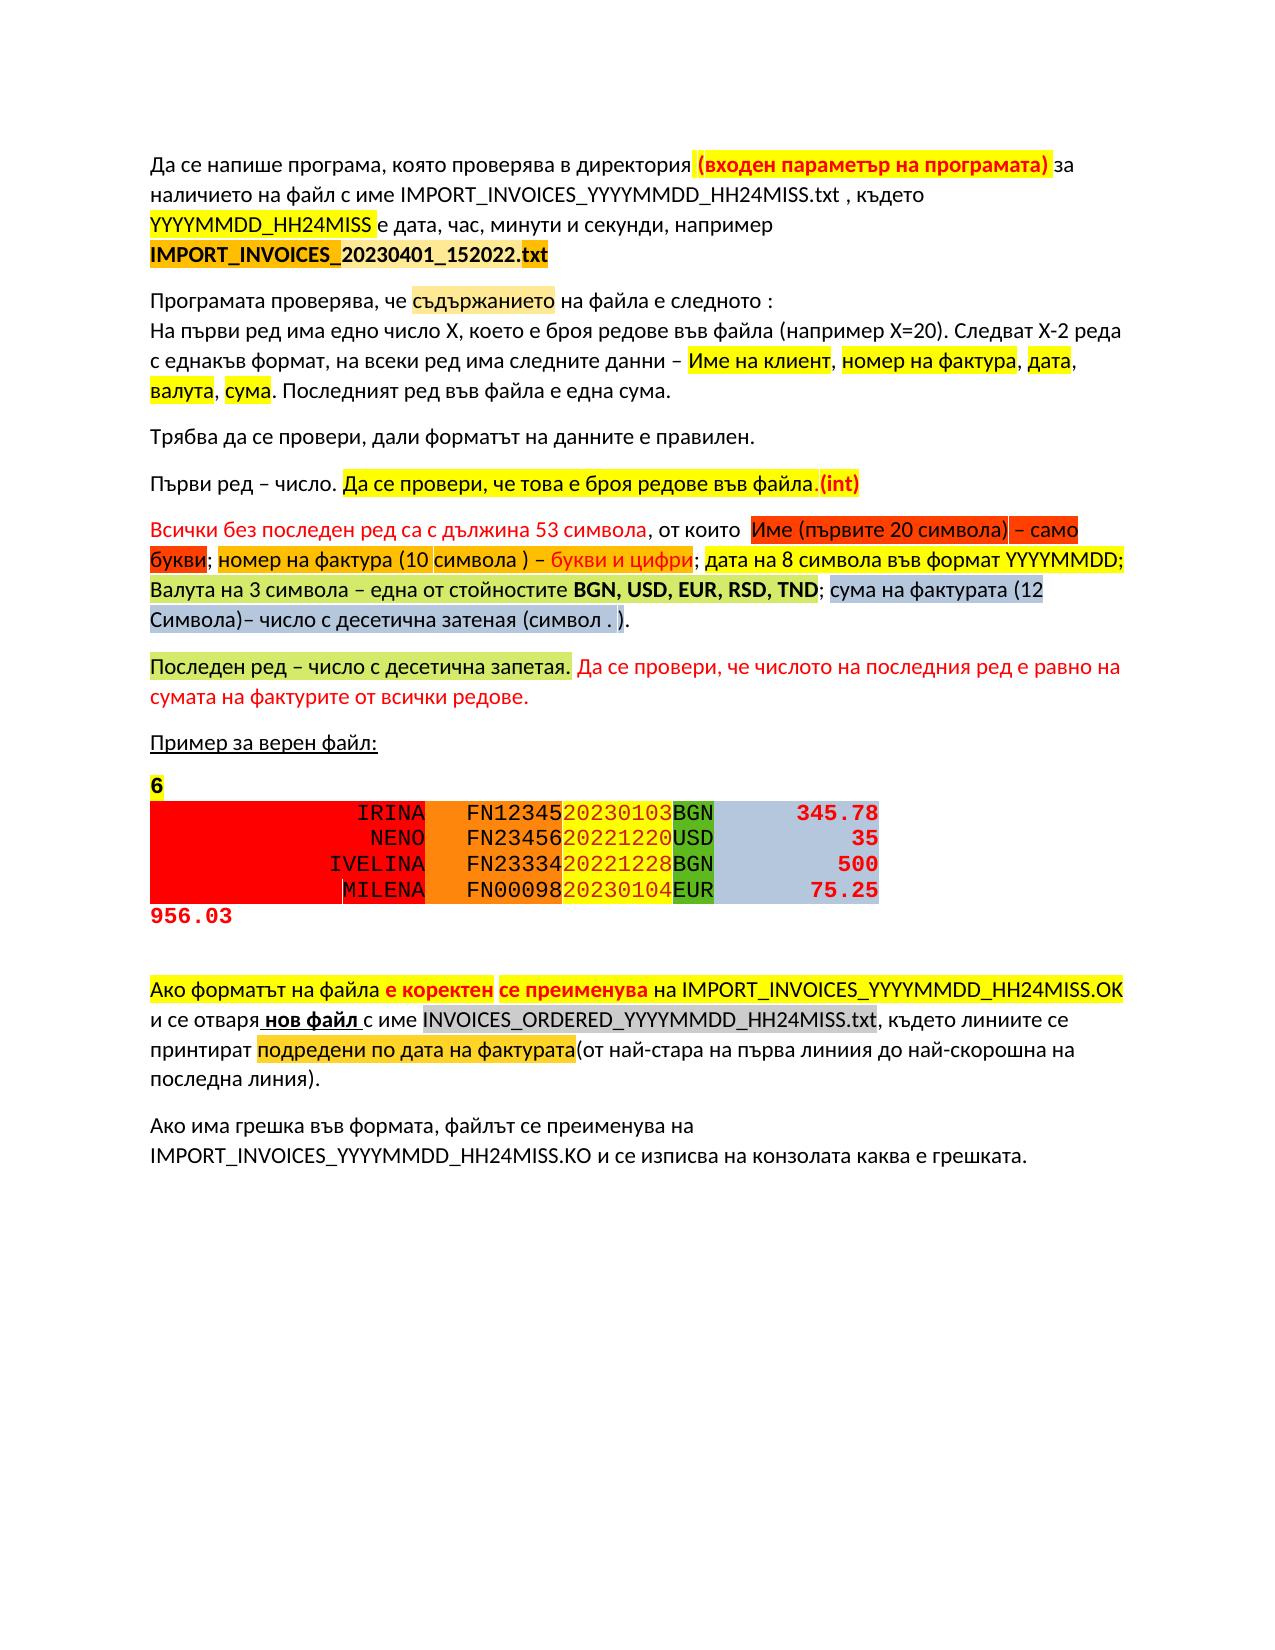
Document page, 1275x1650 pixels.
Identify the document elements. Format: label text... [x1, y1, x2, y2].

text Трябва да се провери, дали форматът на данните е правилен. [150, 422, 1125, 451]
text NENO FN2345620221220USD 35 [150, 827, 1125, 853]
text 956.03 [150, 904, 1125, 931]
text Програмата проверява, че съдържанието на файла е следното : На първи ред има едно число X, което е броя редове във файла (например X=20). Следват X-2 реда с еднакъв формат, на всеки ред има следните данни – Име на клиент, номер на фактура, дата, валута, сума. Последният ред във файла е една сума. [150, 286, 1125, 404]
text IRINA FN1234520230103BGN 345.78 [150, 801, 1125, 827]
text 6 [150, 775, 1125, 801]
text Да се напише програма, която проверява в директория (входен параметър на програмата) за наличието на файл с име IMPORT_INVOICES_YYYYMMDD_HH24MISS.txt , където YYYYMMDD_HH24MISS е дата, час, минути и секунди, например IMPORT_INVOICES_20230401_152022.txt [150, 150, 1125, 268]
text Последен ред – число с десетична запетая. Да се провери, че числото на последния ред е равно на сумата на фактурите от всички редове. [150, 652, 1125, 710]
text Първи ред – число. Да се провери, че това е броя редове във файла.(int) [150, 469, 1125, 497]
text Ако има грешка във формата, файлът се преименува на IMPORT_INVOICES_YYYYMMDD_HH24MISS.KO и се изписва на конзолата каква е грешката. [150, 1111, 1125, 1169]
text Пример за верен файл: [150, 728, 1125, 756]
text Ако форматът на файла е коректен се преименува на IMPORT_INVOICES_YYYYMMDD_HH24MISS.OK и се отваря нов файл с име INVOICES_ORDERED_YYYYMMDD_HH24MISS.txt, където линиите се принтират подредени по дата на фактурата(от най-стара на първа линиия до най-скорошна на последна линия). [150, 975, 1125, 1093]
text Всички без последен ред са с дължина 53 символа, от които Име (първите 20 символа) – само букви; номер на фактура (10 символа ) – букви и цифри; дата на 8 символа във формат YYYYMMDD; Валута на 3 символа – една от стойностите BGN, USD, EUR, RSD, TND; сума на фактурата (12 Символа)– число с десетична затеная (символ . ). [150, 516, 1125, 633]
text MILENA FN0009820230104EUR 75.25 [150, 879, 1125, 904]
text IVELINA FN2333420221228BGN 500 [150, 853, 1125, 879]
